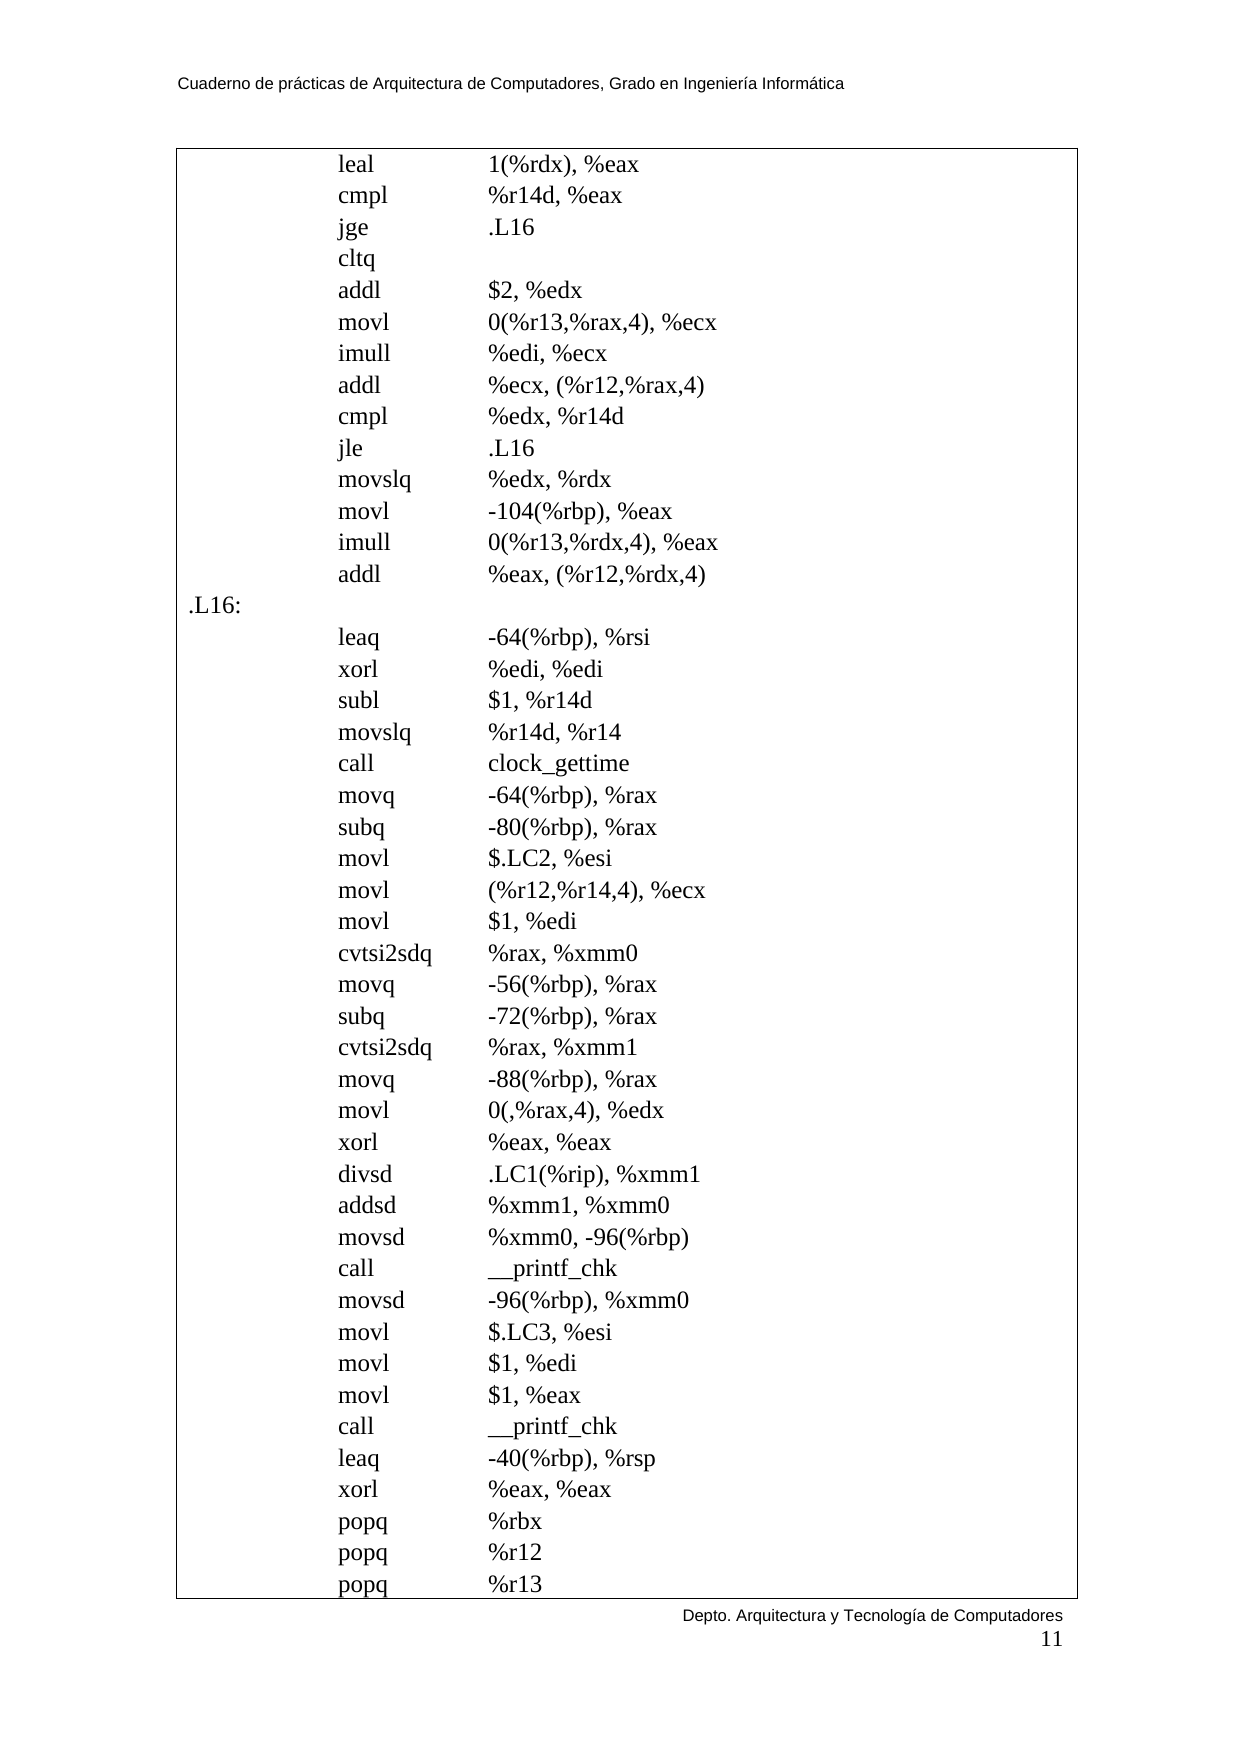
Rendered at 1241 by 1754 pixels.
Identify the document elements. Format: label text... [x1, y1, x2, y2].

table_header leal 1(%rdx), %eax cmpl %r14d, %eax jge .L16 cltq addl $2, %edx movl 0(%r13,%rax,4), %ecx imull %edi, %ecx addl %ecx, (%r12,%rax,4) cmpl %edx, %r14d jle .L16 movslq %edx, %rdx movl -104(%rbp), %eax imull 0(%r13,%rdx,4), %eax addl %eax, (%r12,%rdx,4) .L16: leaq -64(%rbp), %rsi xorl %edi, %edi subl $1, %r14d movslq %r14d, %r14 call clock_gettime movq -64(%rbp), %rax subq -80(%rbp), %rax movl $.LC2, %esi movl (%r12,%r14,4), %ecx movl $1, %edi cvtsi2sdq %rax, %xmm0 movq -56(%rbp), %rax subq -72(%rbp), %rax cvtsi2sdq %rax, %xmm1 movq -88(%rbp), %rax movl 0(,%rax,4), %edx xorl %eax, %eax divsd .LC1(%rip), %xmm1 addsd %xmm1, %xmm0 movsd %xmm0, -96(%rbp) call __printf_chk movsd -96(%rbp), %xmm0 movl $.LC3, %esi movl $1, %edi movl $1, %eax call __printf_chk leaq -40(%rbp), %rsp xorl %eax, %eax popq %rbx popq %r12 popq %r13 [177, 149, 1077, 1598]
